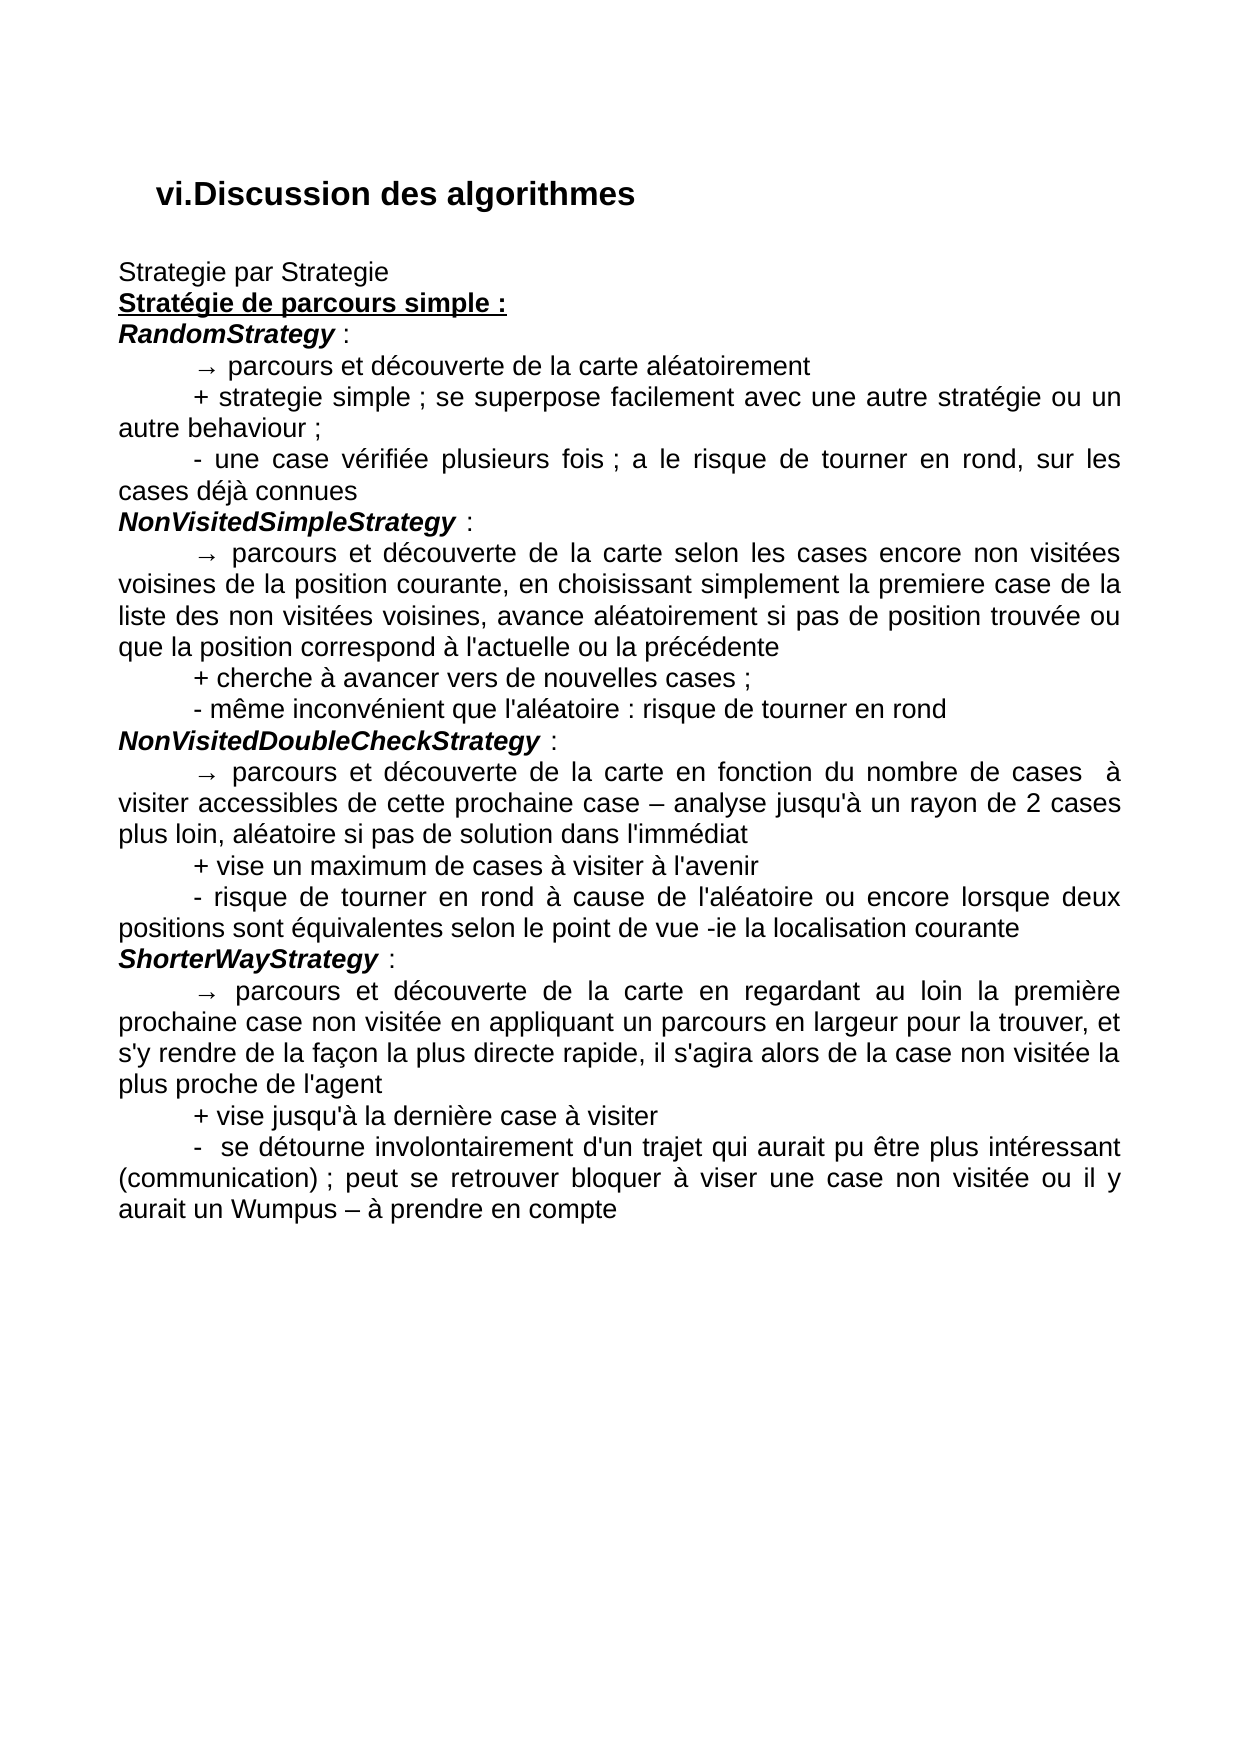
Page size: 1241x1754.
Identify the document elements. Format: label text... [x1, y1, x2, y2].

subtitle Discussion des algorithmes [156, 174, 1122, 212]
text - risque de tourner en rond à cause de l'aléatoire ou encore lorsque deux positions sont équivalentes selon le point de vue -ie la localisation courante [118, 881, 1122, 943]
text ShorterWayStrategy : [118, 943, 1122, 974]
text → parcours et découverte de la carte en fonction du nombre de cases à visiter accessibles de cette prochaine case – analyse jusqu'à un rayon de 2 cases plus loin, aléatoire si pas de solution dans l'immédiat [118, 756, 1122, 849]
text RandomStrategy : [118, 318, 1122, 349]
text - se détourne involontairement d'un trajet qui aurait pu être plus intéressant (communication) ; peut se retrouver bloquer à viser une case non visitée ou il y aurait un Wumpus – à prendre en compte [118, 1131, 1122, 1224]
text → parcours et découverte de la carte selon les cases encore non visitées voisines de la position courante, en choisissant simplement la premiere case de la liste des non visitées voisines, avance aléatoirement si pas de position trouvée ou que la position correspond à l'actuelle ou la précédente [118, 537, 1122, 662]
text + vise un maximum de cases à visiter à l'avenir [118, 849, 1122, 881]
text Strategie par Strategie [118, 256, 1122, 287]
text NonVisitedSimpleStrategy : [118, 506, 1122, 537]
text NonVisitedDoubleCheckStrategy : [118, 724, 1122, 756]
text → parcours et découverte de la carte en regardant au loin la première prochaine case non visitée en appliquant un parcours en largeur pour la trouver, et s'y rendre de la façon la plus directe rapide, il s'agira alors de la case non visitée la plus proche de l'agent [118, 974, 1122, 1099]
text + cherche à avancer vers de nouvelles cases ; [118, 662, 1122, 693]
text → parcours et découverte de la carte aléatoirement [118, 349, 1122, 381]
text - même inconvénient que l'aléatoire : risque de tourner en rond [118, 693, 1122, 724]
text + strategie simple ; se superpose facilement avec une autre stratégie ou un autre behaviour ; [118, 381, 1122, 443]
text - une case vérifiée plusieurs fois ; a le risque de tourner en rond, sur les cases déjà connues [118, 443, 1122, 506]
text + vise jusqu'à la dernière case à visiter [118, 1099, 1122, 1131]
text Stratégie de parcours simple : [118, 287, 1122, 318]
